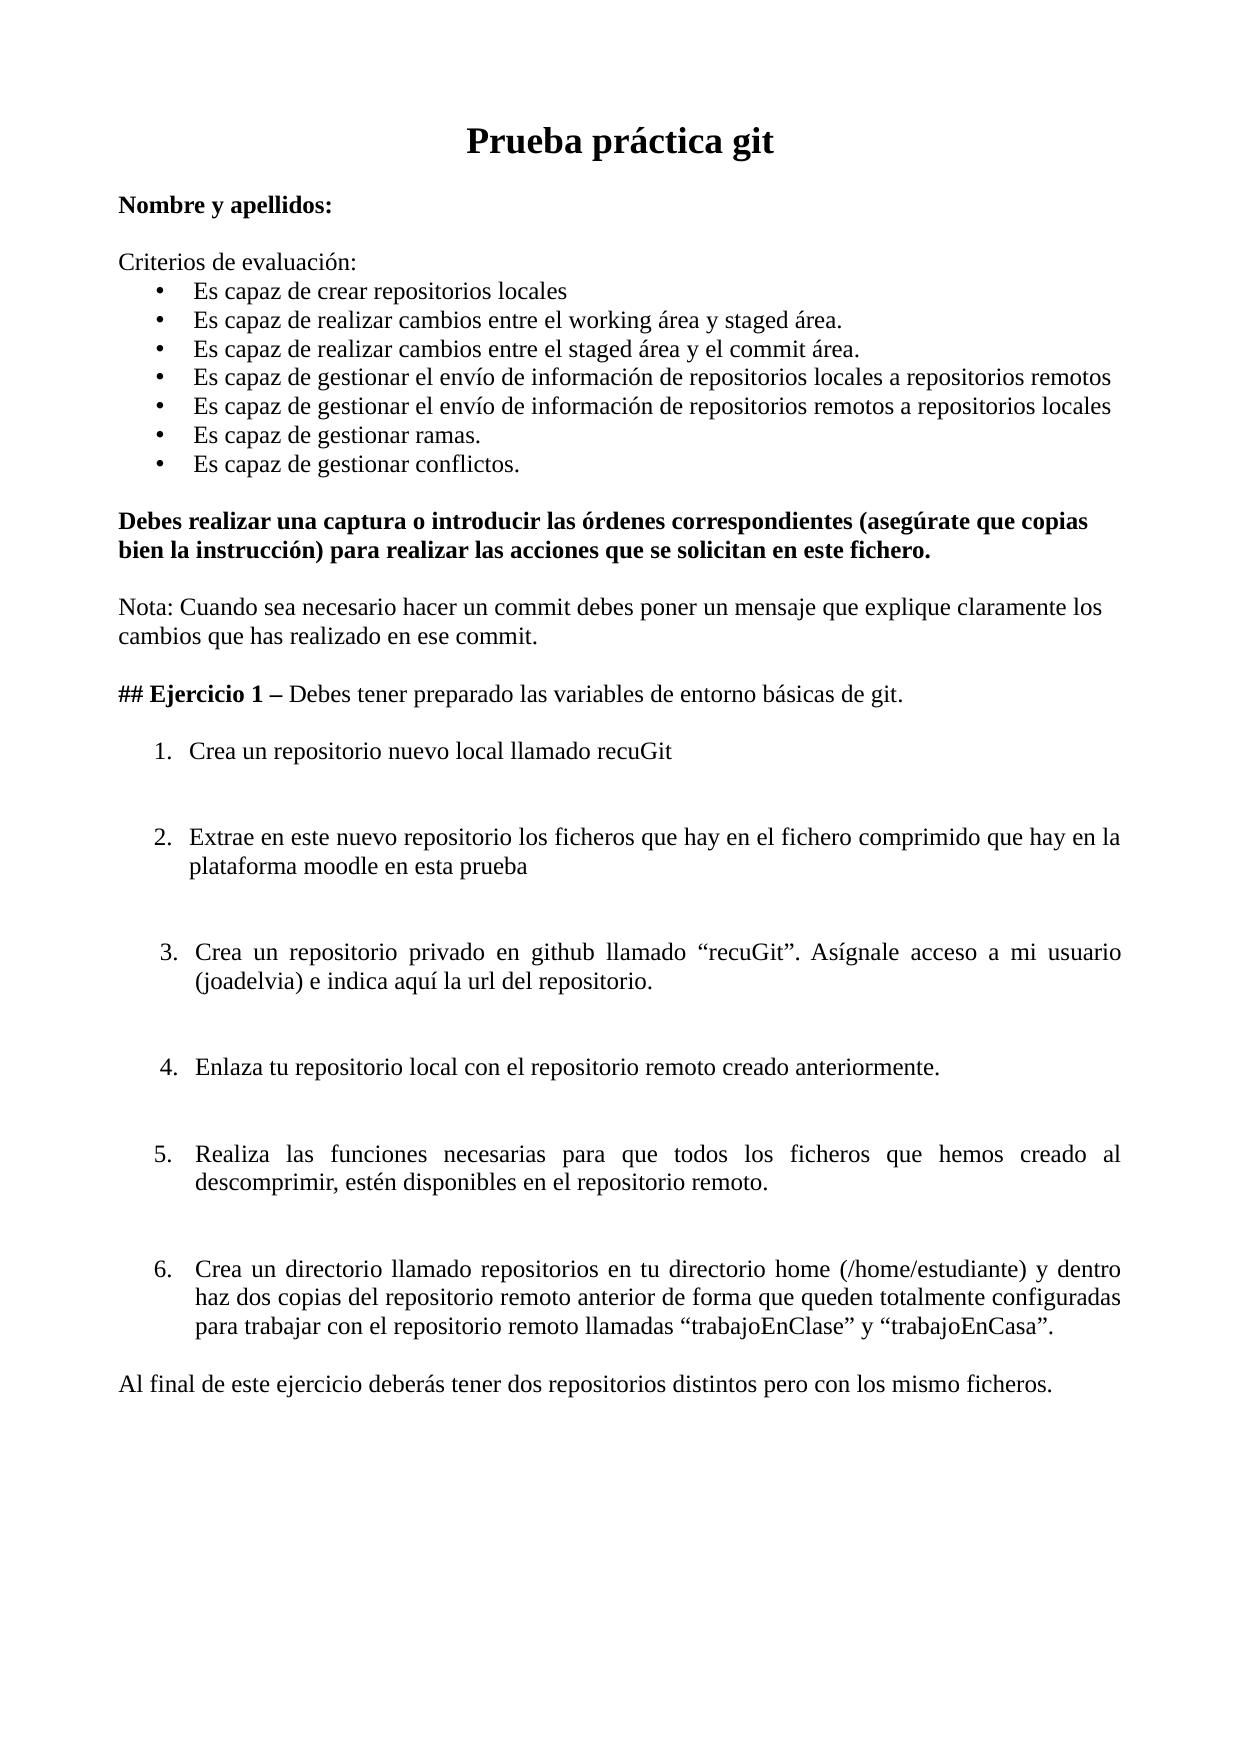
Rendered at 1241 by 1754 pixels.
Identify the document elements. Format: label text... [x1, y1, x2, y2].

text Nombre y apellidos: [118, 190, 1122, 219]
list Realiza las funciones necesarias para que todos los ficheros que hemos creado al descomprimir, estén disponibles en el repositorio remoto. [153, 1139, 1122, 1196]
list Es capaz de realizar cambios entre el working área y staged área. [156, 305, 1122, 334]
list Es capaz de gestionar el envío de información de repositorios remotos a repositorios locales [156, 391, 1122, 420]
list Crea un repositorio privado en github llamado “recuGit”. Asígnale acceso a mi usuario (joadelvia) e indica aquí la url del repositorio. [159, 937, 1122, 995]
list Es capaz de crear repositorios locales [156, 276, 1122, 305]
text Nota: Cuando sea necesario hacer un commit debes poner un mensaje que explique claramente los cambios que has realizado en ese commit. [118, 592, 1122, 650]
list Es capaz de realizar cambios entre el staged área y el commit área. [156, 334, 1122, 362]
list Extrae en este nuevo repositorio los ficheros que hay en el fichero comprimido que hay en la plataforma moodle en esta prueba [153, 822, 1122, 880]
text Criterios de evaluación: [118, 247, 1122, 276]
text Al final de este ejercicio deberás tener dos repositorios distintos pero con los mismo ficheros. [118, 1369, 1122, 1397]
text ## Ejercicio 1 – Debes tener preparado las variables de entorno básicas de git. [118, 679, 1122, 707]
text Prueba práctica git [118, 118, 1122, 161]
list Crea un directorio llamado repositorios en tu directorio home (/home/estudiante) y dentro haz dos copias del repositorio remoto anterior de forma que queden totalmente configuradas para trabajar con el repositorio remoto llamadas “trabajoEnClase” y “trabajoEnCasa”. [153, 1254, 1122, 1340]
text Debes realizar una captura o introducir las órdenes correspondientes (asegúrate que copias bien la instrucción) para realizar las acciones que se solicitan en este fichero. [118, 506, 1122, 564]
list Es capaz de gestionar ramas. [156, 420, 1122, 449]
list Crea un repositorio nuevo local llamado recuGit [153, 736, 1122, 765]
list Enlaza tu repositorio local con el repositorio remoto creado anteriormente. [159, 1052, 1122, 1081]
list Es capaz de gestionar conflictos. [156, 449, 1122, 477]
list Es capaz de gestionar el envío de información de repositorios locales a repositorios remotos [156, 362, 1122, 391]
